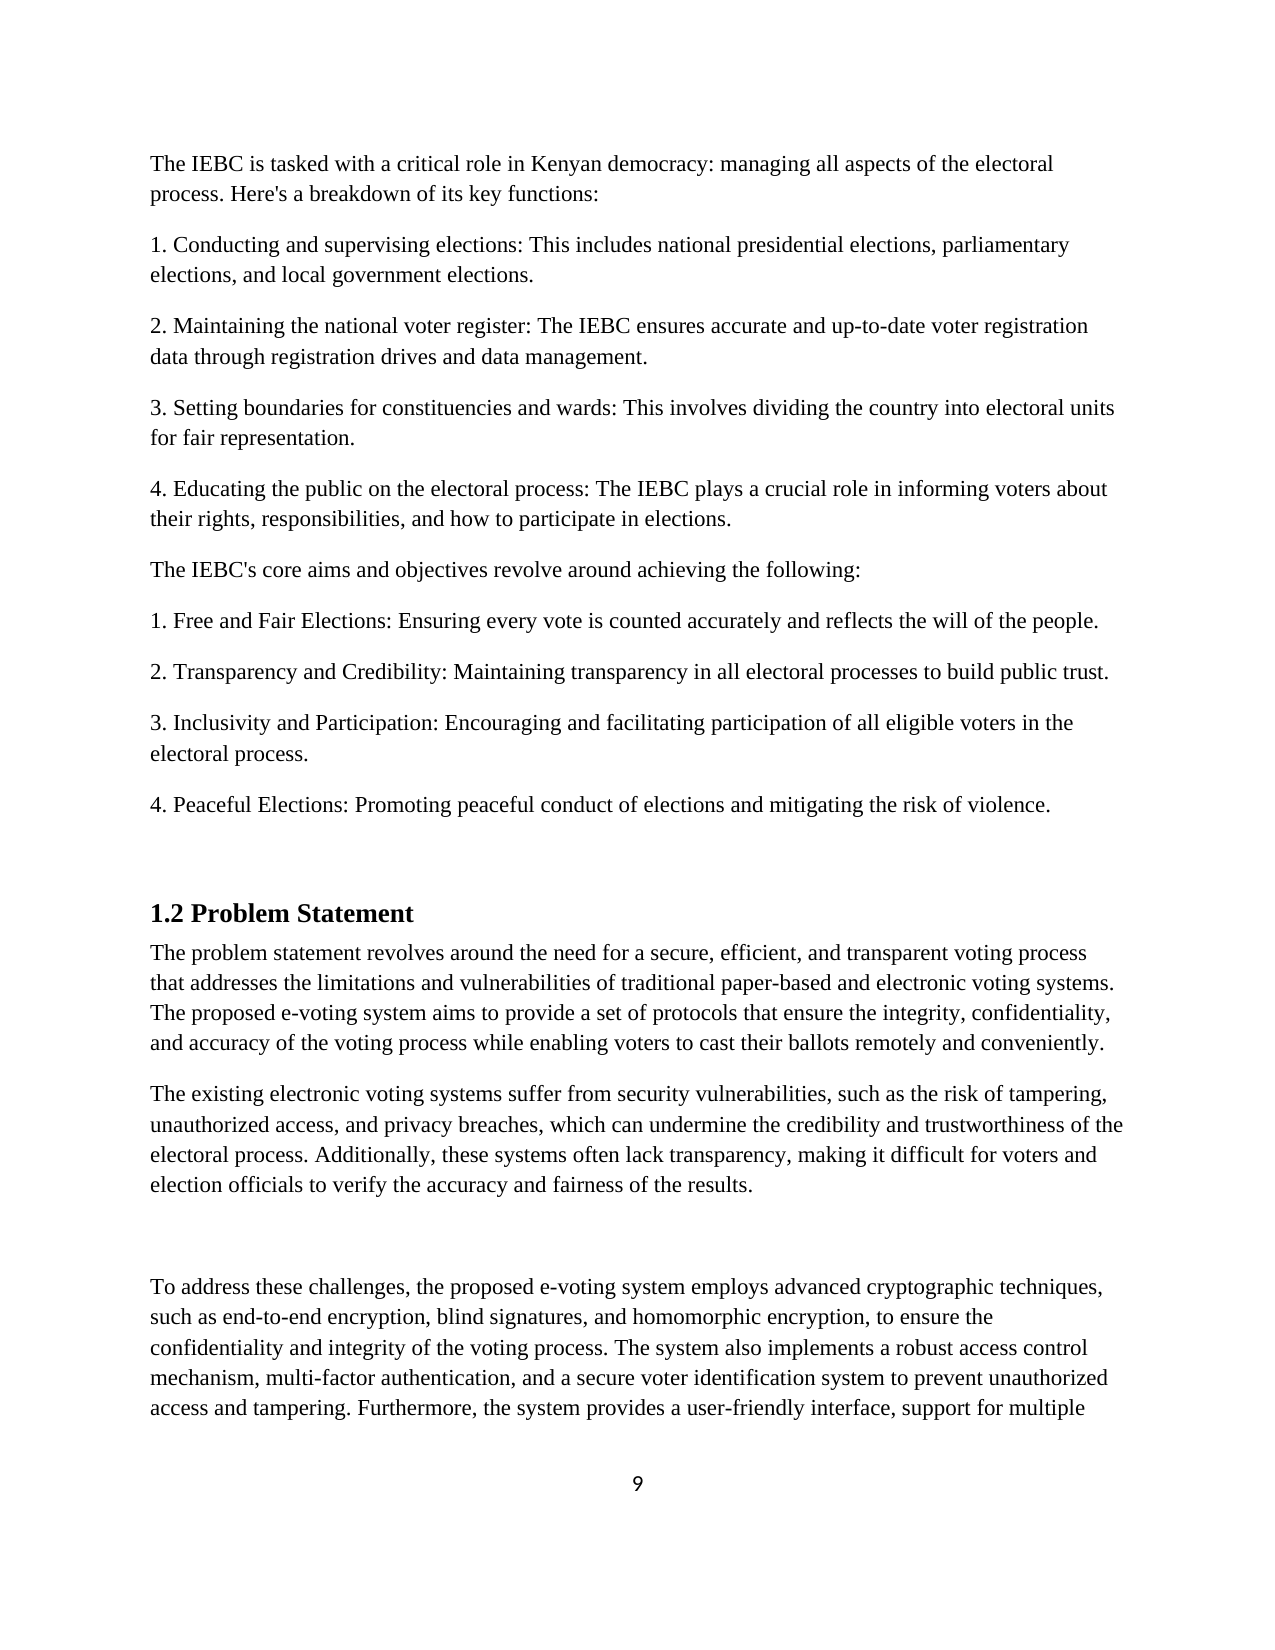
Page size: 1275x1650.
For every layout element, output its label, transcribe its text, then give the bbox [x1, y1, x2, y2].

text The problem statement revolves around the need for a secure, efficient, and transparent voting process that addresses the limitations and vulnerabilities of traditional paper-based and electronic voting systems. The proposed e-voting system aims to provide a set of protocols that ensure the integrity, confidentiality, and accuracy of the voting process while enabling voters to cast their ballots remotely and conveniently. [150, 939, 1125, 1056]
text To address these challenges, the proposed e-voting system employs advanced cryptographic techniques, such as end-to-end encryption, blind signatures, and homomorphic encryption, to ensure the confidentiality and integrity of the voting process. The system also implements a robust access control mechanism, multi-factor authentication, and a secure voter identification system to prevent unauthorized access and tampering. Furthermore, the system provides a user-friendly interface, support for multiple [150, 1273, 1125, 1420]
text The IEBC's core aims and objectives revolve around achieving the following: [150, 556, 1125, 583]
text 4. Educating the public on the electoral process: The IEBC plays a crucial role in informing voters about their rights, responsibilities, and how to participate in elections. [150, 475, 1125, 532]
text 2. Maintaining the national voter register: The IEBC ensures accurate and up-to-date voter registration data through registration drives and data management. [150, 312, 1125, 369]
text 3. Inclusivity and Participation: Encouraging and facilitating participation of all eligible voters in the electoral process. [150, 709, 1125, 766]
subtitle 1.2 Problem Statement [150, 897, 1125, 928]
text 3. Setting boundaries for constituencies and wards: This involves dividing the country into electoral units for fair representation. [150, 394, 1125, 450]
text 2. Transparency and Credibility: Maintaining transparency in all electoral processes to build public trust. [150, 658, 1125, 685]
text 1. Free and Fair Elections: Ensuring every vote is counted accurately and reflects the will of the people. [150, 607, 1125, 634]
text 1. Conducting and supervising elections: This includes national presidential elections, parliamentary elections, and local government elections. [150, 231, 1125, 288]
text The IEBC is tasked with a critical role in Kenyan democracy: managing all aspects of the electoral process. Here's a breakdown of its key functions: [150, 150, 1125, 207]
text 4. Peaceful Elections: Promoting peaceful conduct of elections and mitigating the risk of violence. [150, 791, 1125, 817]
text The existing electronic voting systems suffer from security vulnerabilities, such as the risk of tampering, unauthorized access, and privacy breaches, which can undermine the credibility and trustworthiness of the electoral process. Additionally, these systems often lack transparency, making it difficult for voters and election officials to verify the accuracy and fairness of the results. [150, 1081, 1125, 1197]
